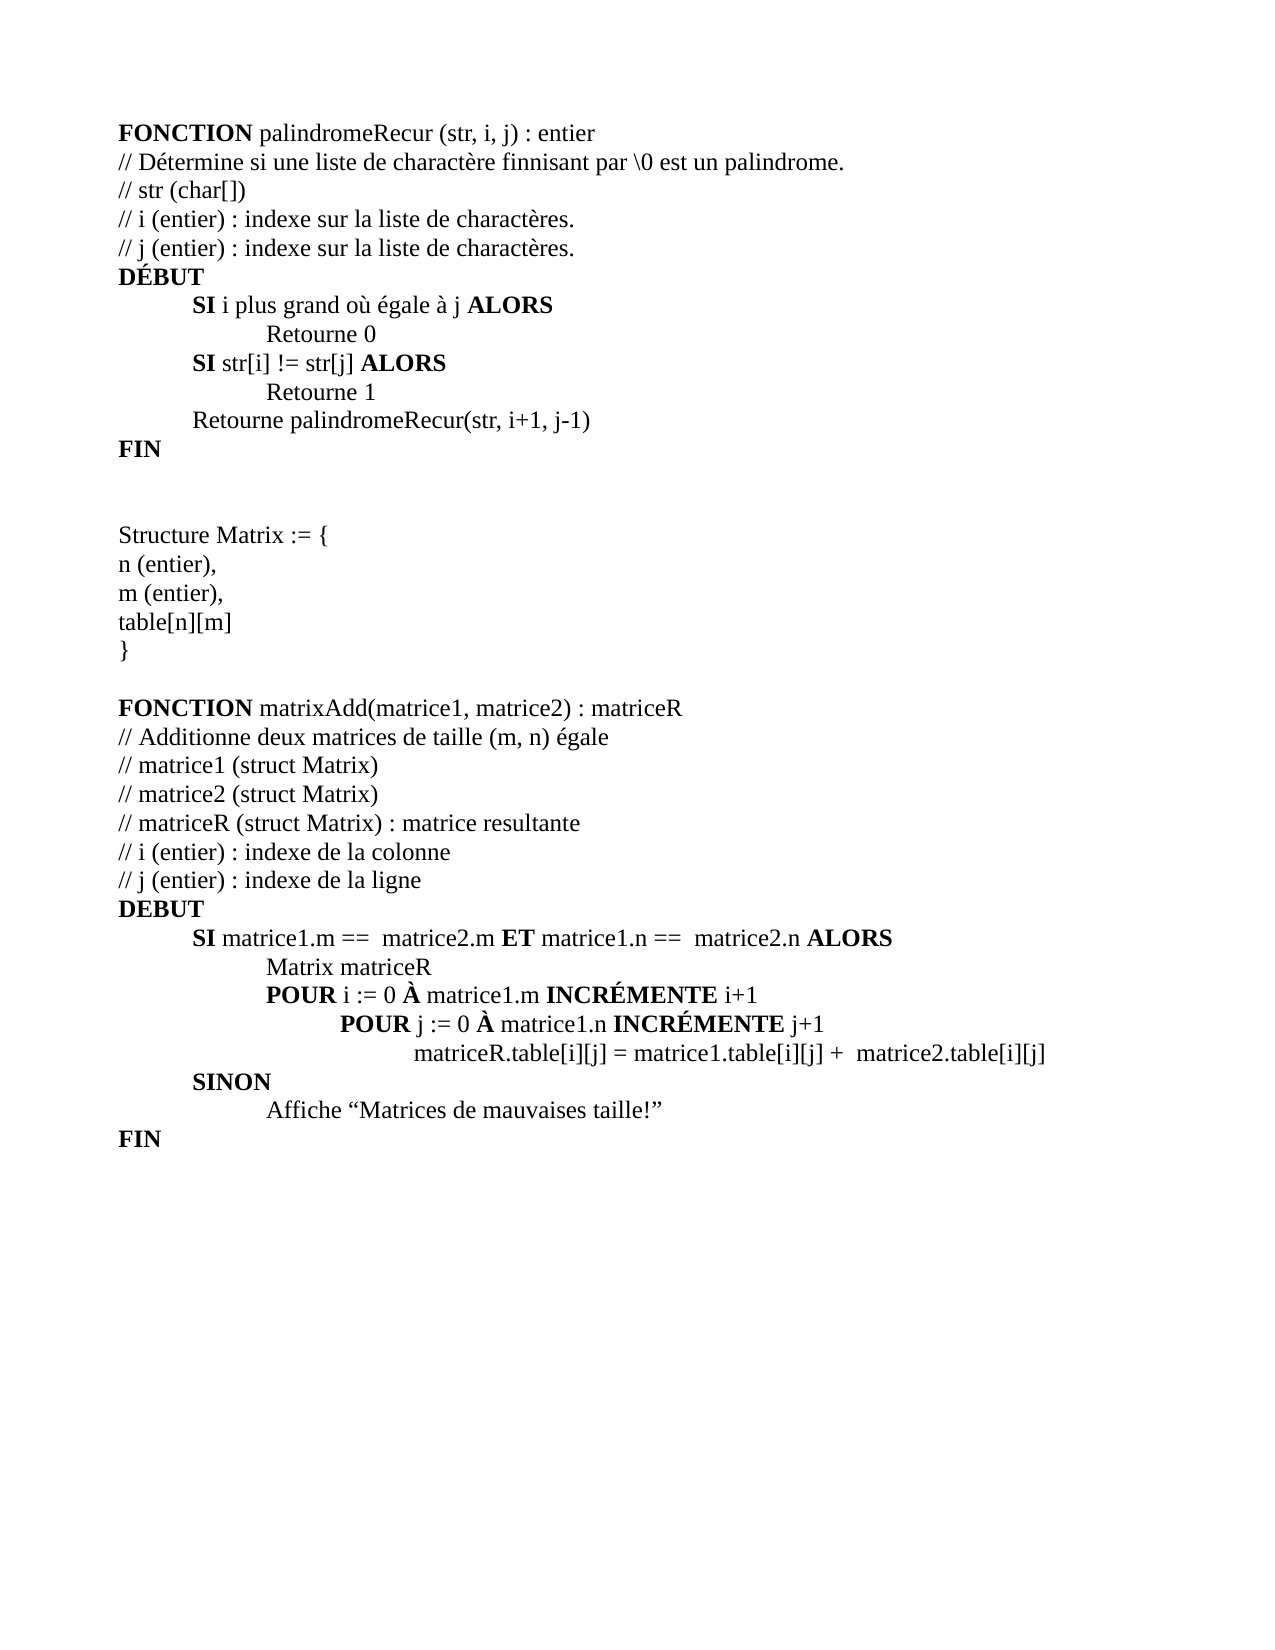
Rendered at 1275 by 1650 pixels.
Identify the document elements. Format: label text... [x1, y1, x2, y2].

text // matrice1 (struct Matrix) // matrice2 (struct Matrix) [118, 751, 1157, 808]
text // matriceR (struct Matrix) : matrice resultante [118, 808, 1157, 837]
text matriceR.table[i][j] = matrice 1.table[i][j] + matrice2.table[i][j] [118, 1038, 1157, 1067]
text Retourne palindromeRecur(str, i+1, j-1) [118, 406, 1157, 434]
text SI str[i] != str[j] ALORS [118, 348, 1157, 377]
text table[n][m] [118, 607, 1157, 636]
text Retourne 0 [118, 319, 1157, 348]
text POUR j := 0 À matrice1.n INCRÉMENTE j+1 [118, 1009, 1157, 1038]
text // str (char[]) [118, 176, 1157, 204]
text POUR i := 0 À matrice1.m INCRÉMENTE i+1 [118, 981, 1157, 1009]
text n (entier), [118, 549, 1157, 578]
text m (entier), [118, 578, 1157, 607]
text // Détermine si une liste de charactère finnisant par \0 est un palindrome. [118, 147, 1157, 176]
text SINON Affiche “Matrices de mauvaises taille!” FIN [118, 1067, 1157, 1153]
text Structure Matrix := { [118, 521, 1157, 549]
text FONCTION palindromeRecur (str, i, j) : entier [118, 118, 1157, 147]
text FONCTION matrixAdd(matrice1, matrice2) : matriceR [118, 693, 1157, 722]
text FIN [118, 434, 1157, 463]
text DÉBUT [118, 262, 1157, 291]
text // i (entier) : indexe de la colonne [118, 837, 1157, 866]
text // Additionne deux matrices de taille (m, n) égale [118, 722, 1157, 751]
text } [118, 636, 1157, 664]
text // j (entier) : indexe de la ligne DEBUT SI matrice1.m == matrice2.m ET matrice1.n == matrice2.n ALORS [118, 866, 1157, 952]
text // j (entier) : indexe sur la liste de charactères. [118, 233, 1157, 262]
text Retourne 1 [118, 377, 1157, 406]
text SI i plus grand où égale à j ALORS [118, 291, 1157, 319]
text Matrix matriceR [118, 952, 1157, 981]
text // i (entier) : indexe sur la liste de charactères. [118, 204, 1157, 233]
